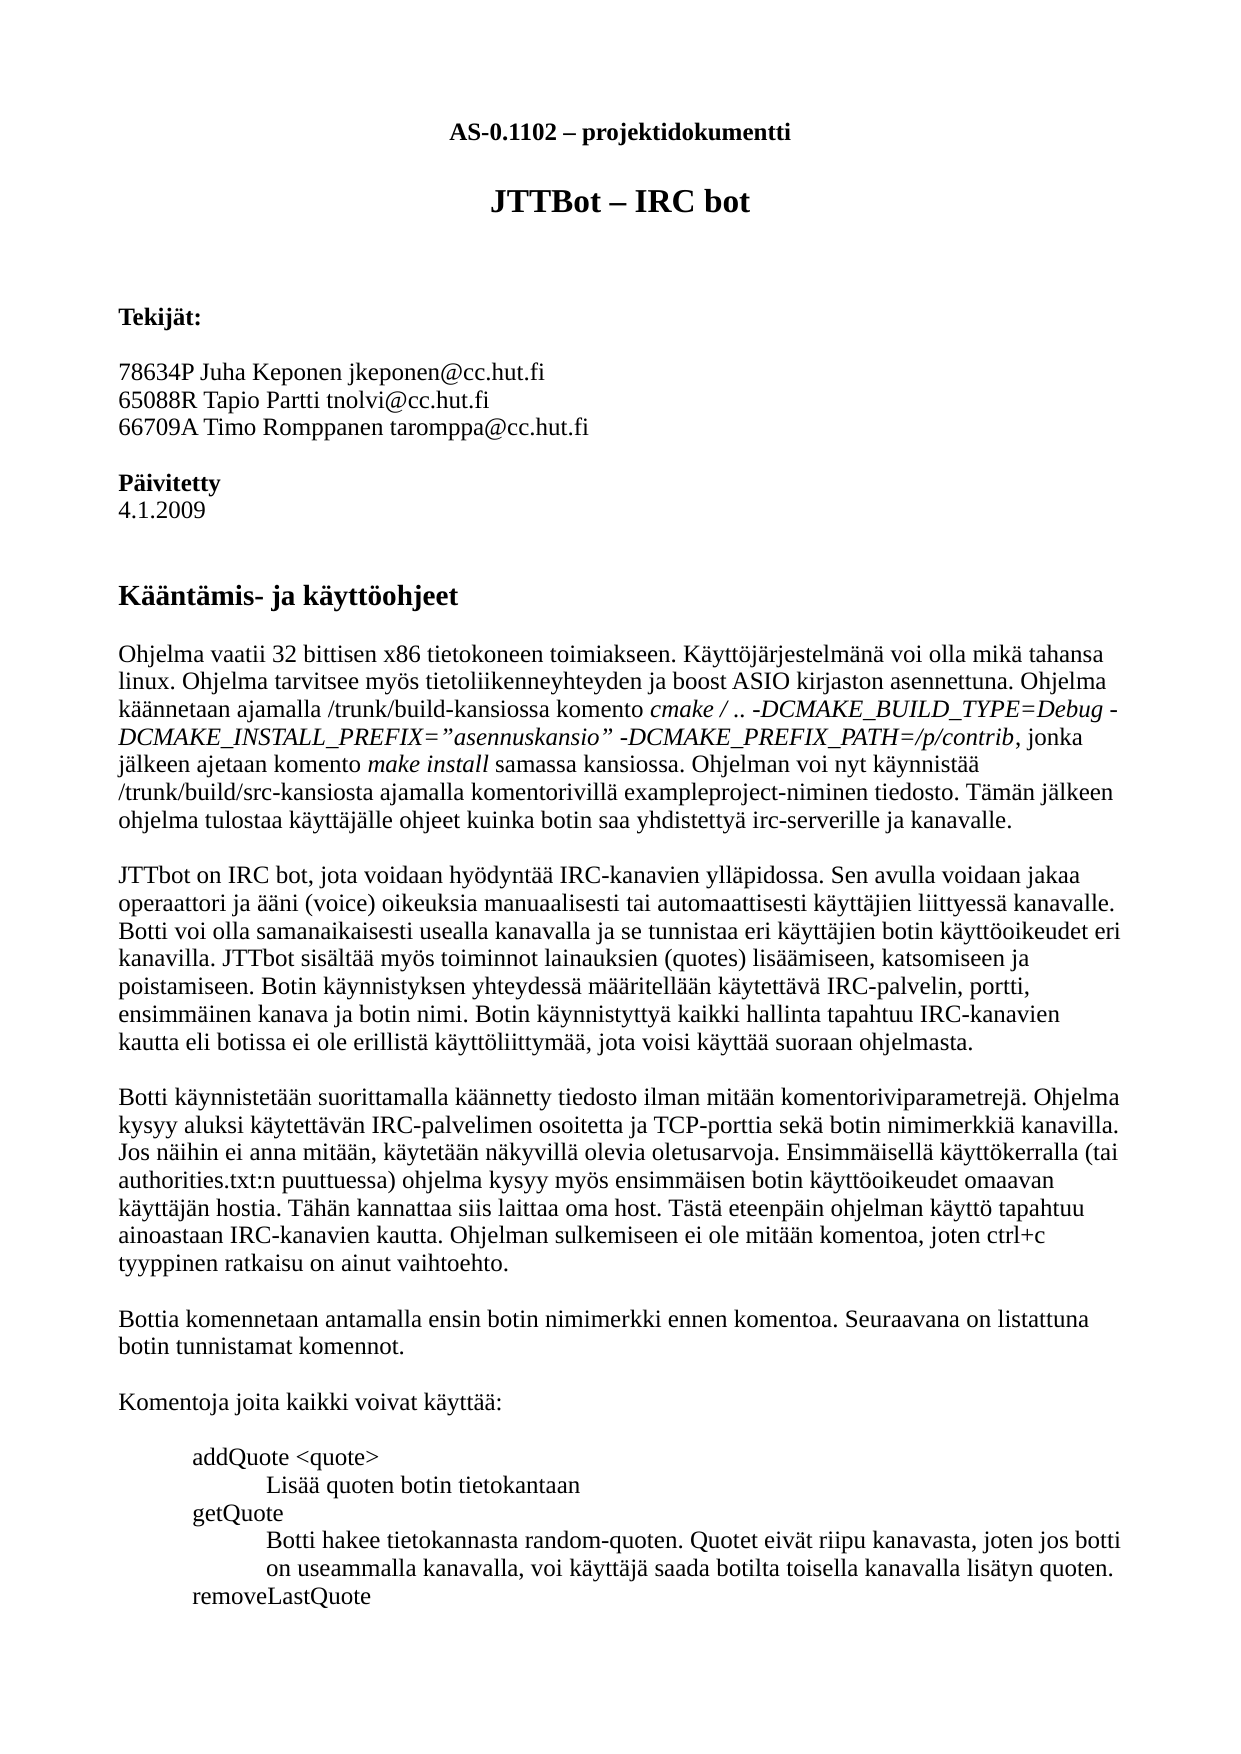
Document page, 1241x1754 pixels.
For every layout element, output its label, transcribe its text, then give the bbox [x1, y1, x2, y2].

text Kääntämis- ja käyttöohjeet [118, 580, 1122, 612]
text addQuote <quote> [118, 1443, 1122, 1471]
text Lisää quoten botin tietokantaan [118, 1471, 1122, 1499]
text Komentoja joita kaikki voivat käyttää: [118, 1388, 1122, 1416]
text Ohjelma vaatii 32 bittisen x86 tietokoneen toimiakseen. Käyttöjärjestelmänä voi olla mikä tahansa linux. Ohjelma tarvitsee myös tietoliikenneyhteyden ja boost ASIO kirjaston asennettuna. Ohjelma käännetaan ajamalla /trunk/build-kansiossa komento cmake / .. -DCMAKE_BUILD_TYPE=Debug -DCMAKE_INSTALL_PREFIX=”asennuskansio” -DCMAKE_PREFIX_PATH=/p/contrib, jonka jälkeen ajetaan komento make install samassa kansiossa. Ohjelman voi nyt käynnistää /trunk/build/src-kansiosta ajamalla komentorivillä exampleproject-niminen tiedosto. Tämän jälkeen ohjelma tulostaa käyttäjälle ohjeet kuinka botin saa yhdistettyä irc-serverille ja kanavalle. [118, 640, 1122, 834]
text Bottia komennetaan antamalla ensin botin nimimerkki ennen komentoa. Seuraavana on listattuna botin tunnistamat komennot. [118, 1305, 1122, 1360]
text JTTbot on IRC bot, jota voidaan hyödyntää IRC-kanavien ylläpidossa. Sen avulla voidaan jakaa operaattori ja ääni (voice) oikeuksia manuaalisesti tai automaattisesti käyttäjien liittyessä kanavalle. Botti voi olla samanaikaisesti usealla kanavalla ja se tunnistaa eri käyttäjien botin käyttöoikeudet eri kanavilla. JTTbot sisältää myös toiminnot lainauksien (quotes) lisäämiseen, katsomiseen ja poistamiseen. Botin käynnistyksen yhteydessä määritellään käytettävä IRC-palvelin, portti, ensimmäinen kanava ja botin nimi. Botin käynnistyttyä kaikki hallinta tapahtuu IRC-kanavien kautta eli botissa ei ole erillistä käyttöliittymää, jota voisi käyttää suoraan ohjelmasta. [118, 861, 1122, 1055]
text 78634P Juha Keponen jkeponen@cc.hut.fi [118, 358, 1122, 386]
text Botti käynnistetään suorittamalla käännetty tiedosto ilman mitään komentoriviparametrejä. Ohjelma kysyy aluksi käytettävän IRC-palvelimen osoitetta ja TCP-porttia sekä botin nimimerkkiä kanavilla. Jos näihin ei anna mitään, käytetään näkyvillä olevia oletusarvoja. Ensimmäisellä käyttökerralla (tai authorities.txt:n puuttuessa) ohjelma kysyy myös ensimmäisen botin käyttöoikeudet omaavan käyttäjän hostia. Tähän kannattaa siis laittaa oma host. Tästä eteenpäin ohjelman käyttö tapahtuu ainoastaan IRC-kanavien kautta. Ohjelman sulkemiseen ei ole mitään komentoa, joten ctrl+c tyyppinen ratkaisu on ainut vaihtoehto. [118, 1083, 1122, 1277]
text getQuote [118, 1499, 1122, 1526]
text JTTBot – IRC bot [118, 183, 1122, 219]
text 4.1.2009 [118, 497, 1122, 524]
text removeLastQuote [118, 1582, 1122, 1609]
text Päivitetty [118, 469, 1122, 497]
text Botti hakee tietokannasta random-quoten. Quotet eivät riipu kanavasta, joten jos botti on useammalla kanavalla, voi käyttäjä saada botilta toisella kanavalla lisätyn quoten. [118, 1526, 1122, 1582]
text AS-0.1102 – projektidokumentti [118, 118, 1122, 146]
text 65088R Tapio Partti tnolvi@cc.hut.fi [118, 386, 1122, 413]
text 66709A Timo Romppanen taromppa@cc.hut.fi [118, 413, 1122, 441]
text Tekijät: [118, 303, 1122, 330]
